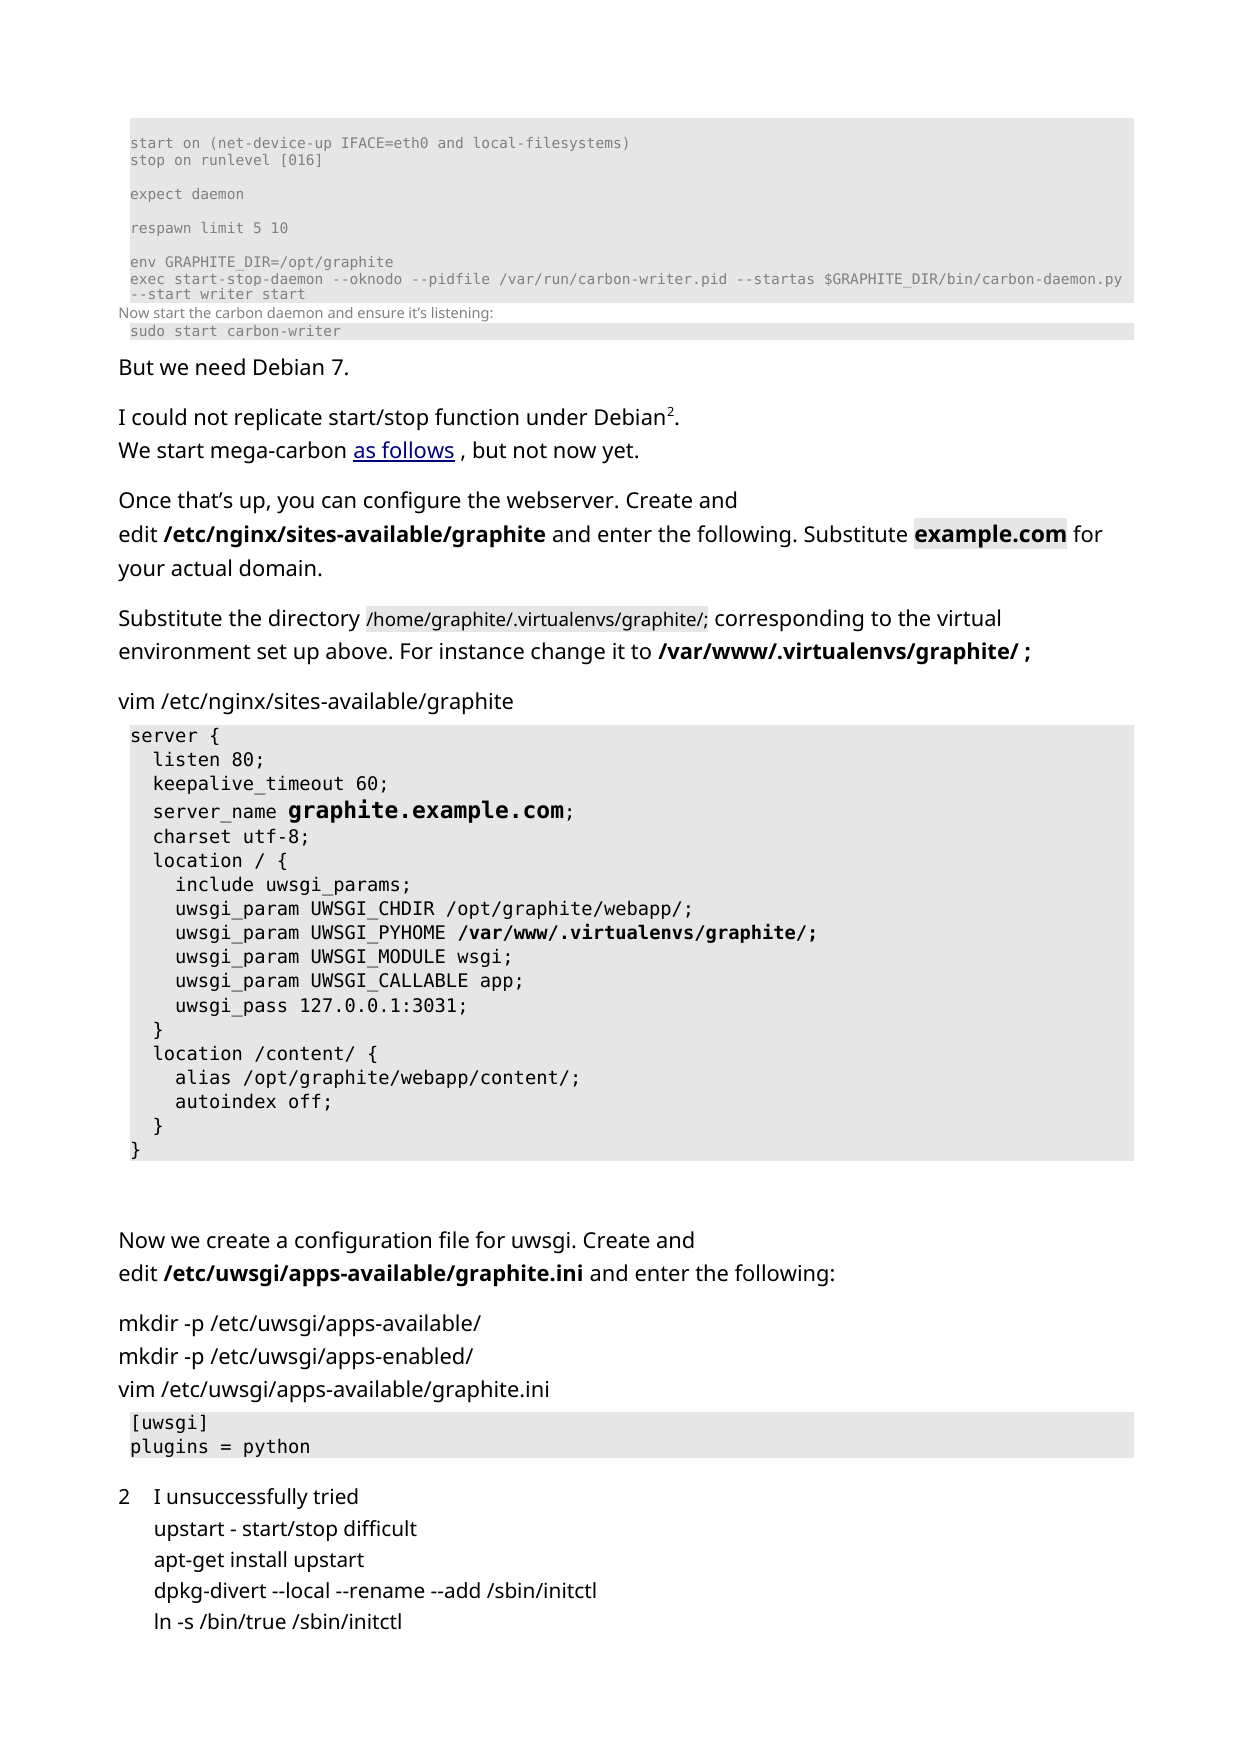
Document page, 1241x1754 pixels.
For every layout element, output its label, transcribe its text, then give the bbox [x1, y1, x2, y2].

text uwsgi_param UWSGI_MODULE wsgi; [513, 946, 1134, 968]
text I unsuccessfully tried upstart - start/stop difficult apt-get install upstart dpkg-divert --local --rename --add /sbin/initctl ln -s /bin/true /sbin/initctl [118, 1482, 1134, 1636]
text respawn limit 5 10 [288, 220, 1134, 237]
text But we need Debian 7. [118, 352, 1134, 382]
text autoindex off; [333, 1091, 1134, 1113]
text vim /etc/nginx/sites-available/graphite [118, 686, 1134, 716]
text keepalive_timeout 60; [389, 773, 1134, 795]
text location / { [288, 850, 1134, 872]
text Now start the carbon daemon and ensure it’s listening: [118, 303, 1134, 323]
text start on (net-device-up IFACE=eth0 and local-filesystems) [631, 135, 1134, 152]
text I could not replicate start/stop function under Debian. We start mega-carbon as follows , but not now yet. [118, 402, 1134, 465]
text sudo start carbon-writer [341, 323, 1134, 340]
text uwsgi_param UWSGI_CHDIR /opt/graphite/webapp/; [694, 898, 1134, 920]
text env GRAPHITE_DIR=/opt/graphite [393, 254, 1134, 271]
text include uwsgi_params; [412, 874, 1134, 896]
text } [141, 1139, 1134, 1161]
text server_name graphite.example.com; [564, 797, 1134, 823]
text plugins = python [310, 1436, 1134, 1458]
text } [164, 1115, 1134, 1137]
text [uwsgi] [130, 1412, 1134, 1434]
text mkdir -p /etc/uwsgi/apps-available/ mkdir -p /etc/uwsgi/apps-enabled/ vim /etc/uwsgi/apps-available/graphite.ini [118, 1308, 1134, 1403]
text } [164, 1019, 1134, 1041]
text expect daemon [244, 186, 1134, 203]
text uwsgi_param UWSGI_CALLABLE app; [525, 971, 1134, 992]
text stop on runlevel [016] [323, 152, 1134, 169]
text Now we create a configuration file for uwsgi. Create and edit /etc/uwsgi/apps-available/graphite.ini and enter the following: [118, 1225, 1134, 1288]
text Substitute the directory /home/graphite/.virtualenvs/graphite/; corresponding to the virtual environment set up above. For instance change it to /var/www/.virtualenvs/graphite/ ; [118, 603, 1134, 665]
text Once that’s up, you can configure the webserver. Create and edit /etc/nginx/sites-available/graphite and enter the following. Substitute example.com for your actual domain. [118, 485, 1134, 582]
text server { [220, 725, 1134, 747]
text uwsgi_pass 127.0.0.1:3031; [130, 994, 1134, 1016]
text charset utf-8; [310, 826, 1134, 848]
text uwsgi_param UWSGI_PYHOME /var/www/.virtualenvs/graphite/; [130, 922, 1134, 944]
text exec start-stop-daemon --oknodo --pidfile /var/run/carbon-writer.pid --startas $GRAPHITE_DIR/bin/carbon-daemon.py --start writer start [306, 271, 1134, 303]
text listen 80; [265, 749, 1134, 771]
text location /content/ { [378, 1043, 1134, 1064]
text alias /opt/graphite/webapp/content/; [581, 1067, 1134, 1089]
